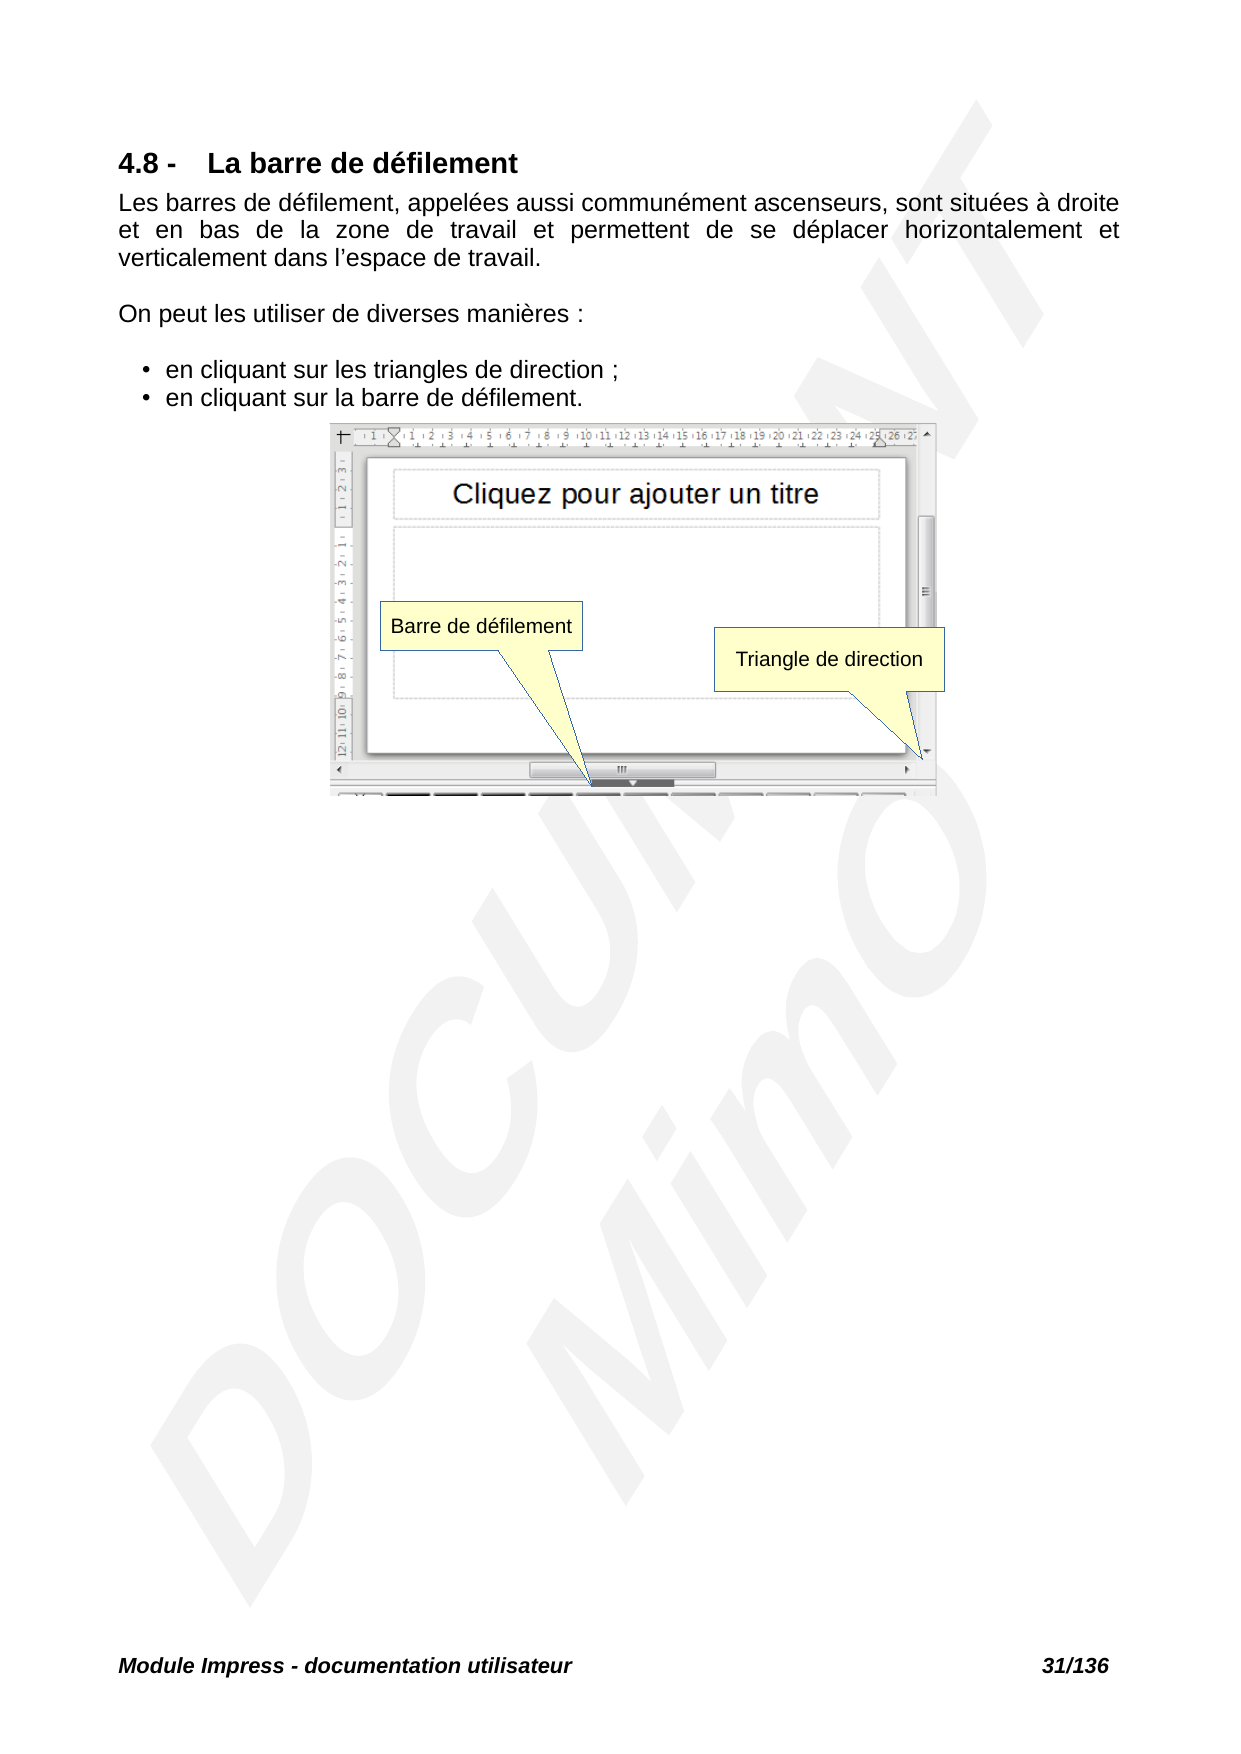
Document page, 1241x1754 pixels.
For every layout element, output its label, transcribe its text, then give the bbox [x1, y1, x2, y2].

subtitle La barre de défilement [118, 147, 1122, 180]
text On peut les utiliser de diverses manières : [118, 300, 1122, 328]
list en cliquant sur les triangles de direction ; [142, 356, 1122, 384]
picture [329, 423, 937, 796]
list en cliquant sur la barre de défilement. [142, 384, 1122, 412]
text Les barres de défilement, appelées aussi communément ascenseurs, sont situées à droite et en bas de la zone de travail et permettent de se déplacer horizontalement et verticalement dans l’espace de travail. [118, 188, 1122, 272]
